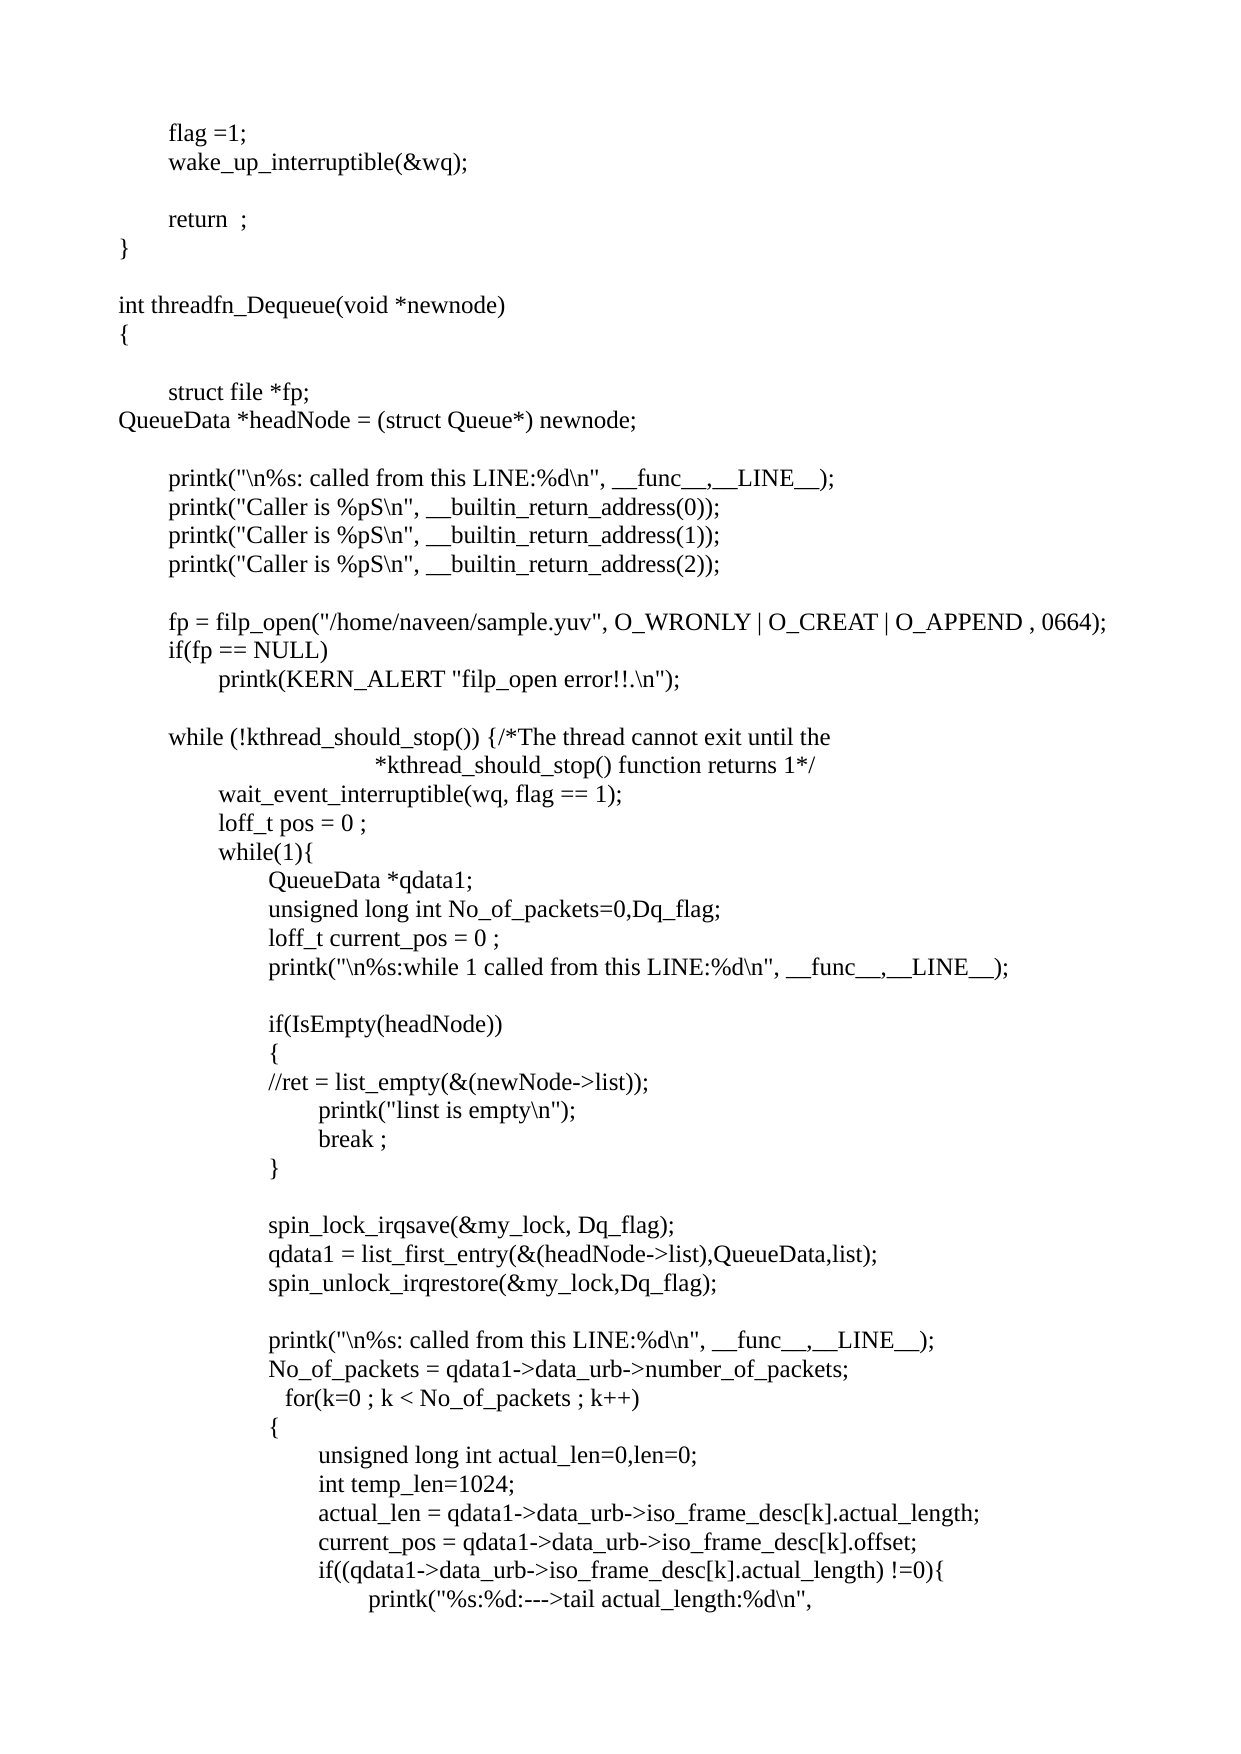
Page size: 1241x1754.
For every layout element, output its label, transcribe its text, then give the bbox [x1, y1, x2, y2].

text if(IsEmpty(headNode)) [118, 1009, 1122, 1038]
text for(k=0 ; k < No_of_packets ; k++) [118, 1383, 1122, 1412]
text printk("\n%s: called from this LINE:%d\n", __func__,__LINE__); [118, 463, 1122, 492]
text printk("Caller is %pS\n", __builtin_return_address(2)); [118, 549, 1122, 578]
text qdata1 = list_first_entry(&(headNode->list),QueueData,list); [118, 1239, 1122, 1268]
text if((qdata1->data_urb->iso_frame_desc[k].actual_length) !=0){ [118, 1556, 1122, 1584]
text while (!kthread_should_stop()) {/*The thread cannot exit until the [118, 722, 1122, 751]
text printk("Caller is %pS\n", __builtin_return_address(1)); [118, 521, 1122, 549]
text *kthread_should_stop() function returns 1*/ [118, 751, 1122, 779]
text printk("Caller is %pS\n", __builtin_return_address(0)); [118, 492, 1122, 521]
text struct file *fp; [118, 377, 1122, 406]
text } [118, 1153, 1122, 1182]
text printk("\n%s:while 1 called from this LINE:%d\n", __func__,__LINE__); [118, 952, 1122, 981]
text QueueData *qdata1; [118, 866, 1122, 894]
text loff_t pos = 0 ; [118, 808, 1122, 837]
text int temp_len=1024; [118, 1469, 1122, 1498]
text printk("linst is empty\n"); [118, 1096, 1122, 1124]
text { [118, 319, 1122, 348]
text { [118, 1412, 1122, 1441]
text printk(KERN_ALERT "filp_open error!!.\n"); [118, 664, 1122, 693]
text current_pos = qdata1->data_urb->iso_frame_desc[k].offset; [118, 1527, 1122, 1556]
text unsigned long int No_of_packets=0,Dq_flag; [118, 894, 1122, 923]
text unsigned long int actual_len=0,len=0; [118, 1441, 1122, 1469]
text return ; [118, 204, 1122, 233]
text } [118, 233, 1122, 262]
text spin_unlock_irqrestore(&my_lock,Dq_flag); [118, 1268, 1122, 1297]
text while(1){ [118, 837, 1122, 866]
text QueueData *headNode = (struct Queue*) newnode; [118, 406, 1122, 434]
text spin_lock_irqsave(&my_lock, Dq_flag); [118, 1211, 1122, 1239]
text { [118, 1038, 1122, 1067]
text flag =1; [118, 118, 1122, 147]
text //ret = list_empty(&(newNode->list)); [118, 1067, 1122, 1096]
text if(fp == NULL) [118, 636, 1122, 664]
text fp = filp_open("/home/naveen/sample.yuv", O_WRONLY | O_CREAT | O_APPEND , 0664); [118, 607, 1122, 636]
text int threadfn_Dequeue(void *newnode) [118, 291, 1122, 319]
text No_of_packets = qdata1->data_urb->number_of_packets; [118, 1354, 1122, 1383]
text printk("%s:%d:--->tail actual_length:%d\n", [118, 1584, 1122, 1613]
text loff_t current_pos = 0 ; [118, 923, 1122, 952]
text printk("\n%s: called from this LINE:%d\n", __func__,__LINE__); [118, 1326, 1122, 1354]
text break ; [118, 1124, 1122, 1153]
text wait_event_interruptible(wq, flag == 1); [118, 779, 1122, 808]
text actual_len = qdata1->data_urb->iso_frame_desc[k].actual_length; [118, 1498, 1122, 1527]
text wake_up_interruptible(&wq); [118, 147, 1122, 176]
